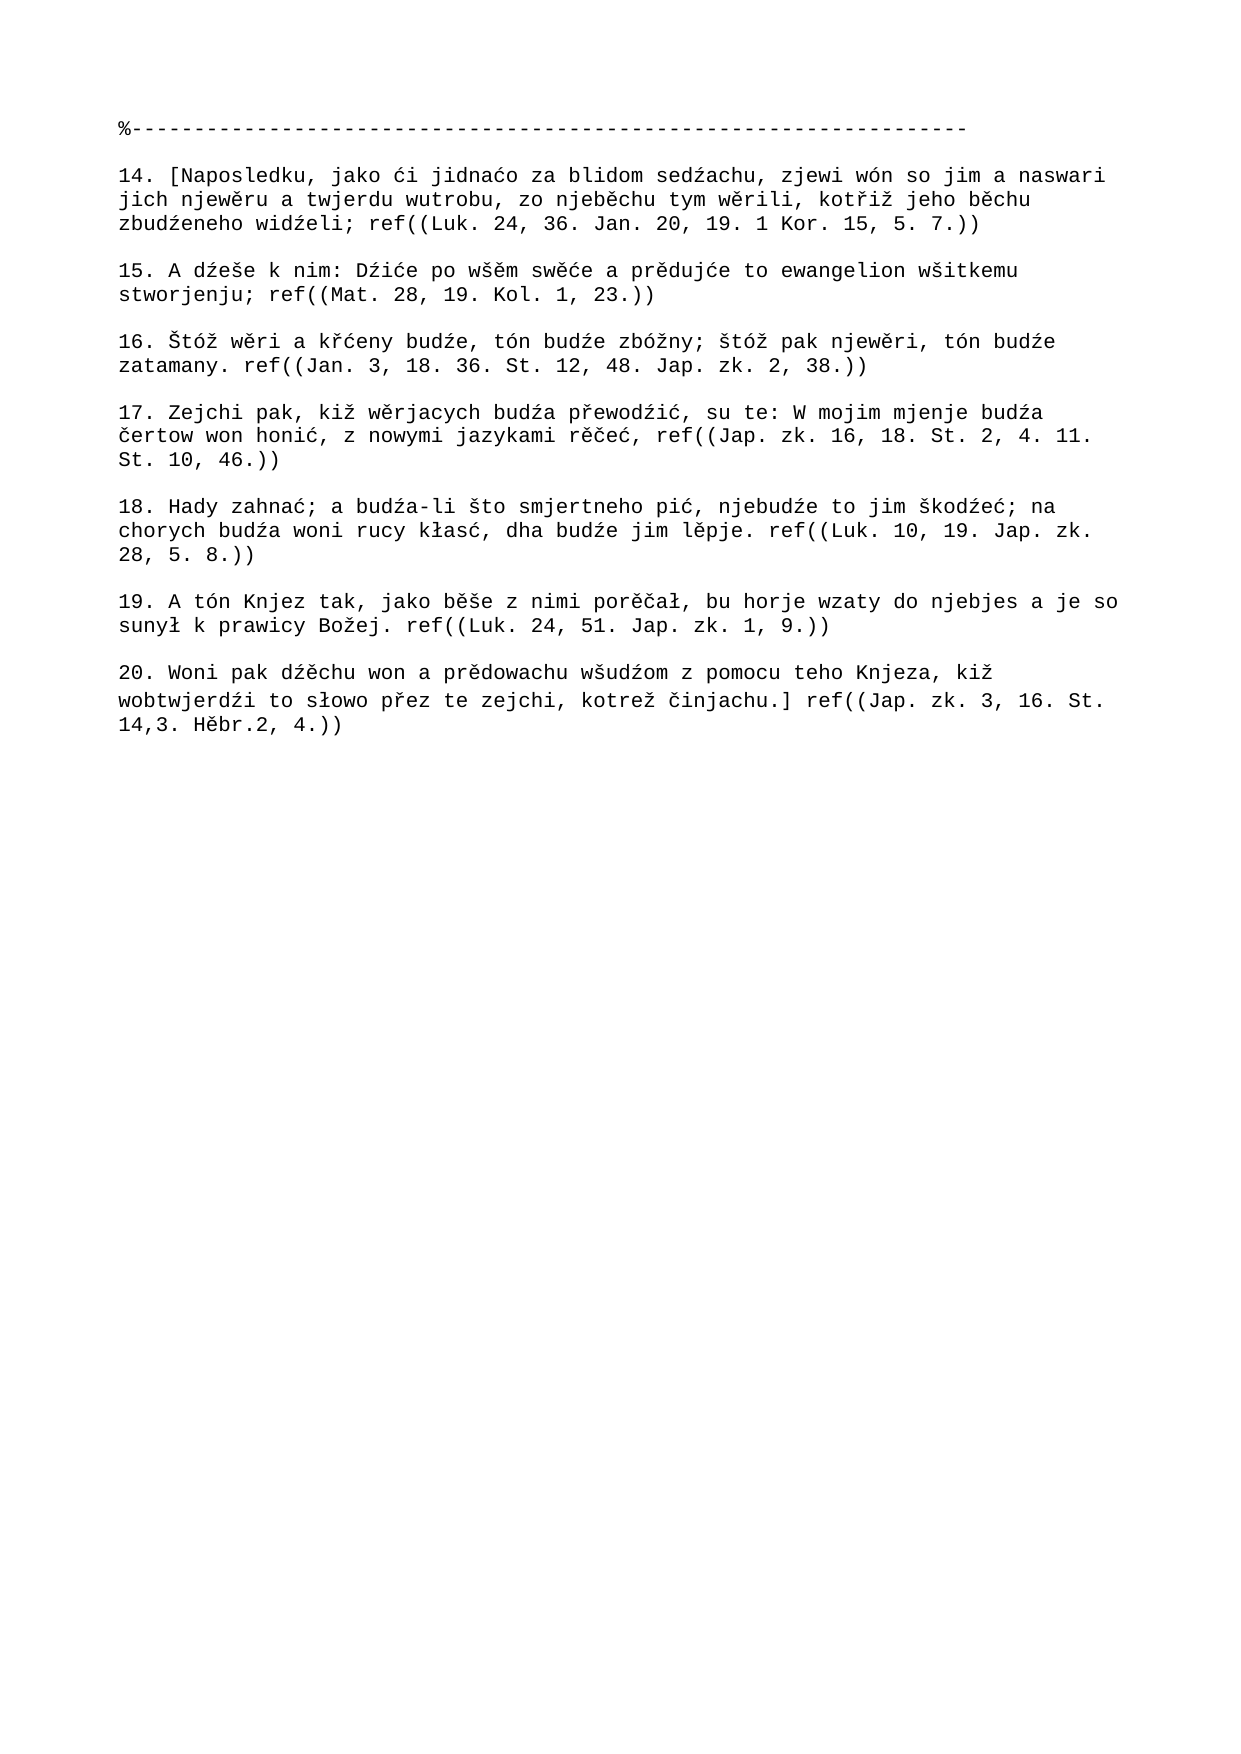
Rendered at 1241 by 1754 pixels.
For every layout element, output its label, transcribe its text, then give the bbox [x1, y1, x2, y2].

text 20. Woni pak dźěchu won a prědowachu wšudźom z pomocu teho Knjeza, kiž wobtwjerdźi to słowo přez te zejchi, kotrež činjachu.] ref((Jap. zk. 3, 16. St. 14,3. Hěbr.2, 4.)) [118, 662, 1122, 738]
text 14. [Naposledku, jako ći jidnaćo za blidom sedźachu, zjewi wón so jim a naswari jich njewěru a twjerdu wutrobu, zo njeběchu tym wěrili, kotřiž jeho běchu zbudźeneho widźeli; ref((Luk. 24, 36. Jan. 20, 19. 1 Kor. 15, 5. 7.)) [118, 165, 1122, 236]
text 15. A dźeše k nim: Dźiće po wšěm swěće a prědujće to ewangelion wšitkemu stworjenju; ref((Mat. 28, 19. Kol. 1, 23.)) [118, 260, 1122, 307]
text 17. Zejchi pak, kiž wěrjacych budźa přewodźić, su te: W mojim mjenje budźa čertow won honić, z nowymi jazykami rěčeć, ref((Jap. zk. 16, 18. St. 2, 4. 11. St. 10, 46.)) [118, 402, 1122, 473]
text 18. Hady zahnać; a budźa-li što smjertneho pić, njebudźe to jim škodźeć; na chorych budźa woni rucy kłasć, dha budźe jim lěpje. ref((Luk. 10, 19. Jap. zk. 28, 5. 8.)) [118, 496, 1122, 567]
text 19. A tón Knjez tak, jako běše z nimi porěčał, bu horje wzaty do njebjes a je so sunył k prawicy Božej. ref((Luk. 24, 51. Jap. zk. 1, 9.)) [118, 591, 1122, 638]
text 16. Štóž wěri a křćeny budźe, tón budźe zbóžny; štóž pak njewěri, tón budźe zatamany. ref((Jan. 3, 18. 36. St. 12, 48. Jap. zk. 2, 38.)) [118, 331, 1122, 378]
text %------------------------------------------------------------------- [118, 118, 1122, 142]
